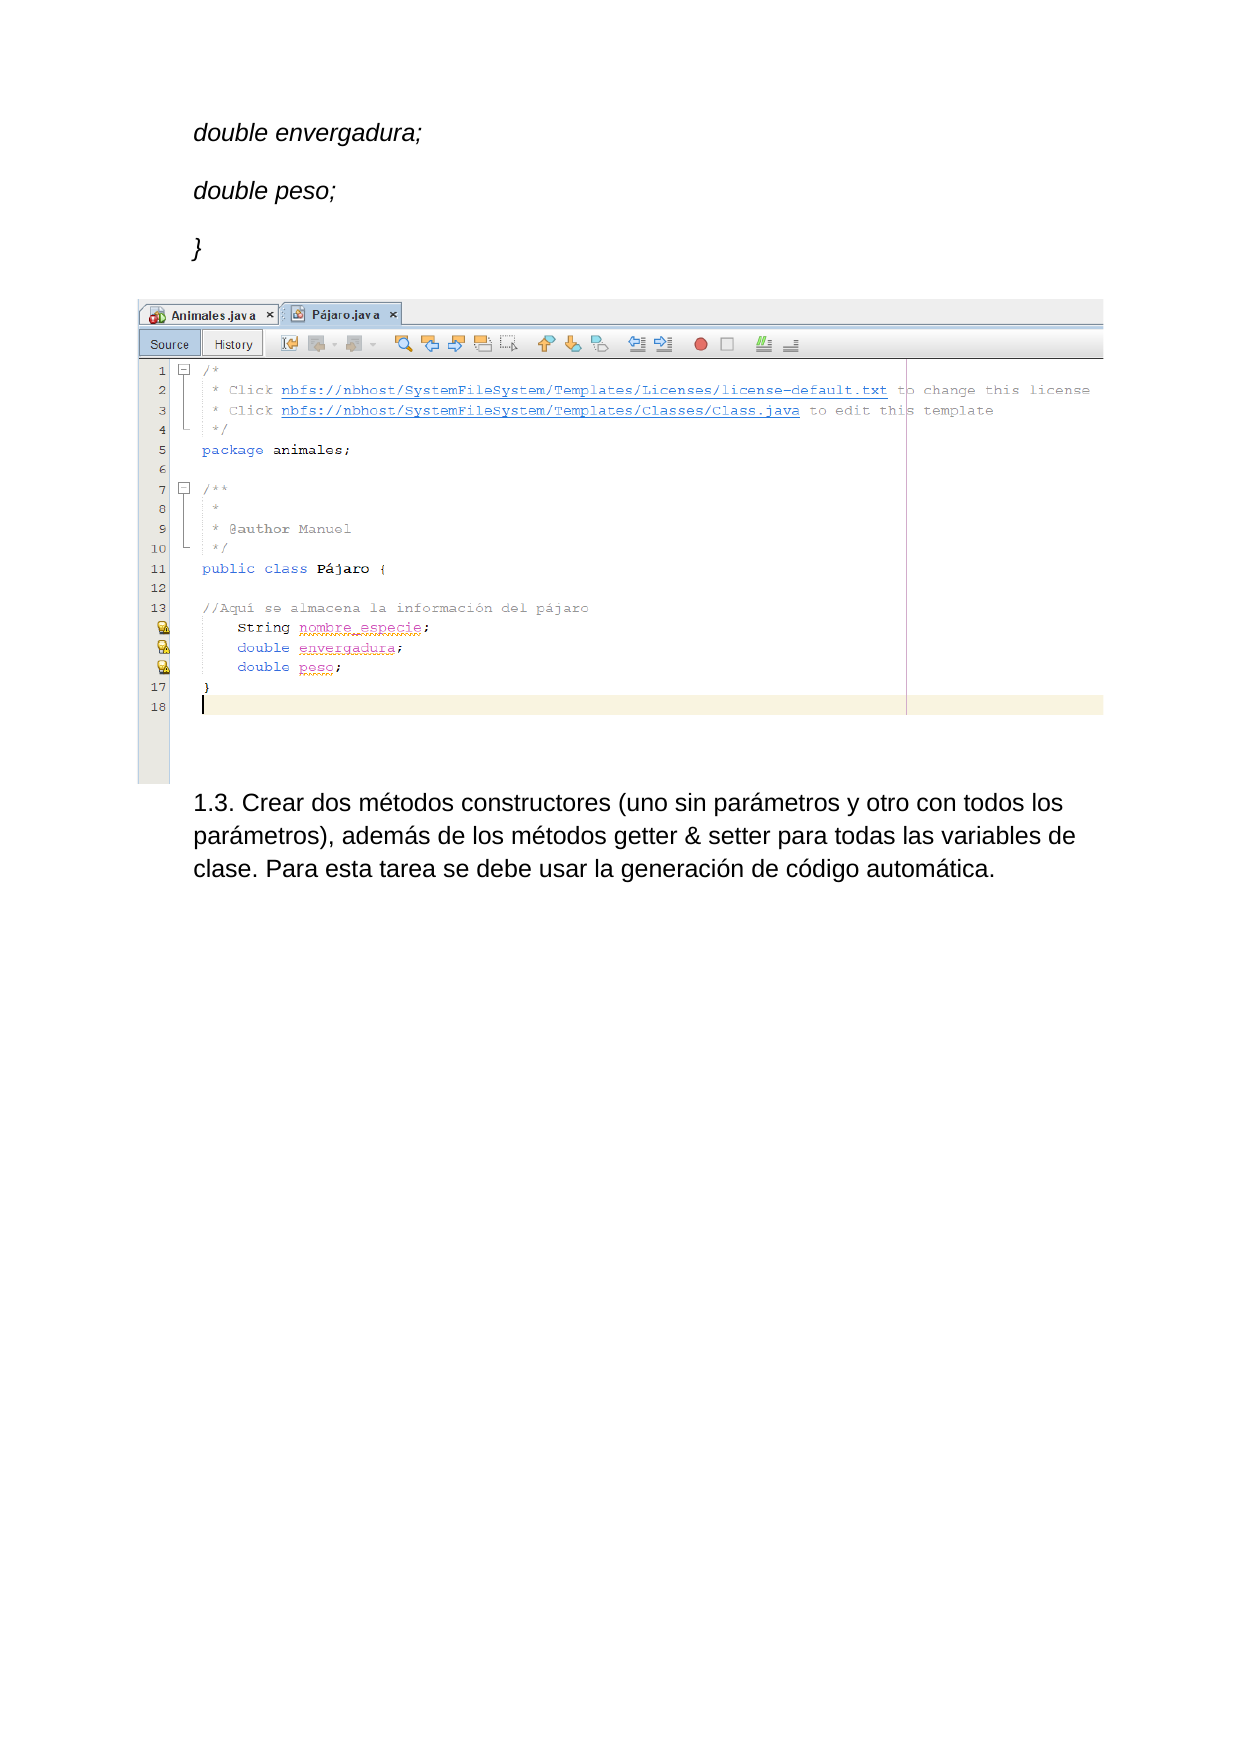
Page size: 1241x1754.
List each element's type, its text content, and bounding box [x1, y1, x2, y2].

list 1.3. Crear dos métodos constructores (uno sin parámetros y otro con todos los parámetros), además de los métodos getter & setter para todas las variables de clase. Para esta tarea se debe usar la generación de código automática. [156, 778, 1122, 883]
picture [136, 299, 1104, 784]
list double envergadura; double peso; [156, 118, 1122, 204]
list } [156, 233, 1122, 262]
